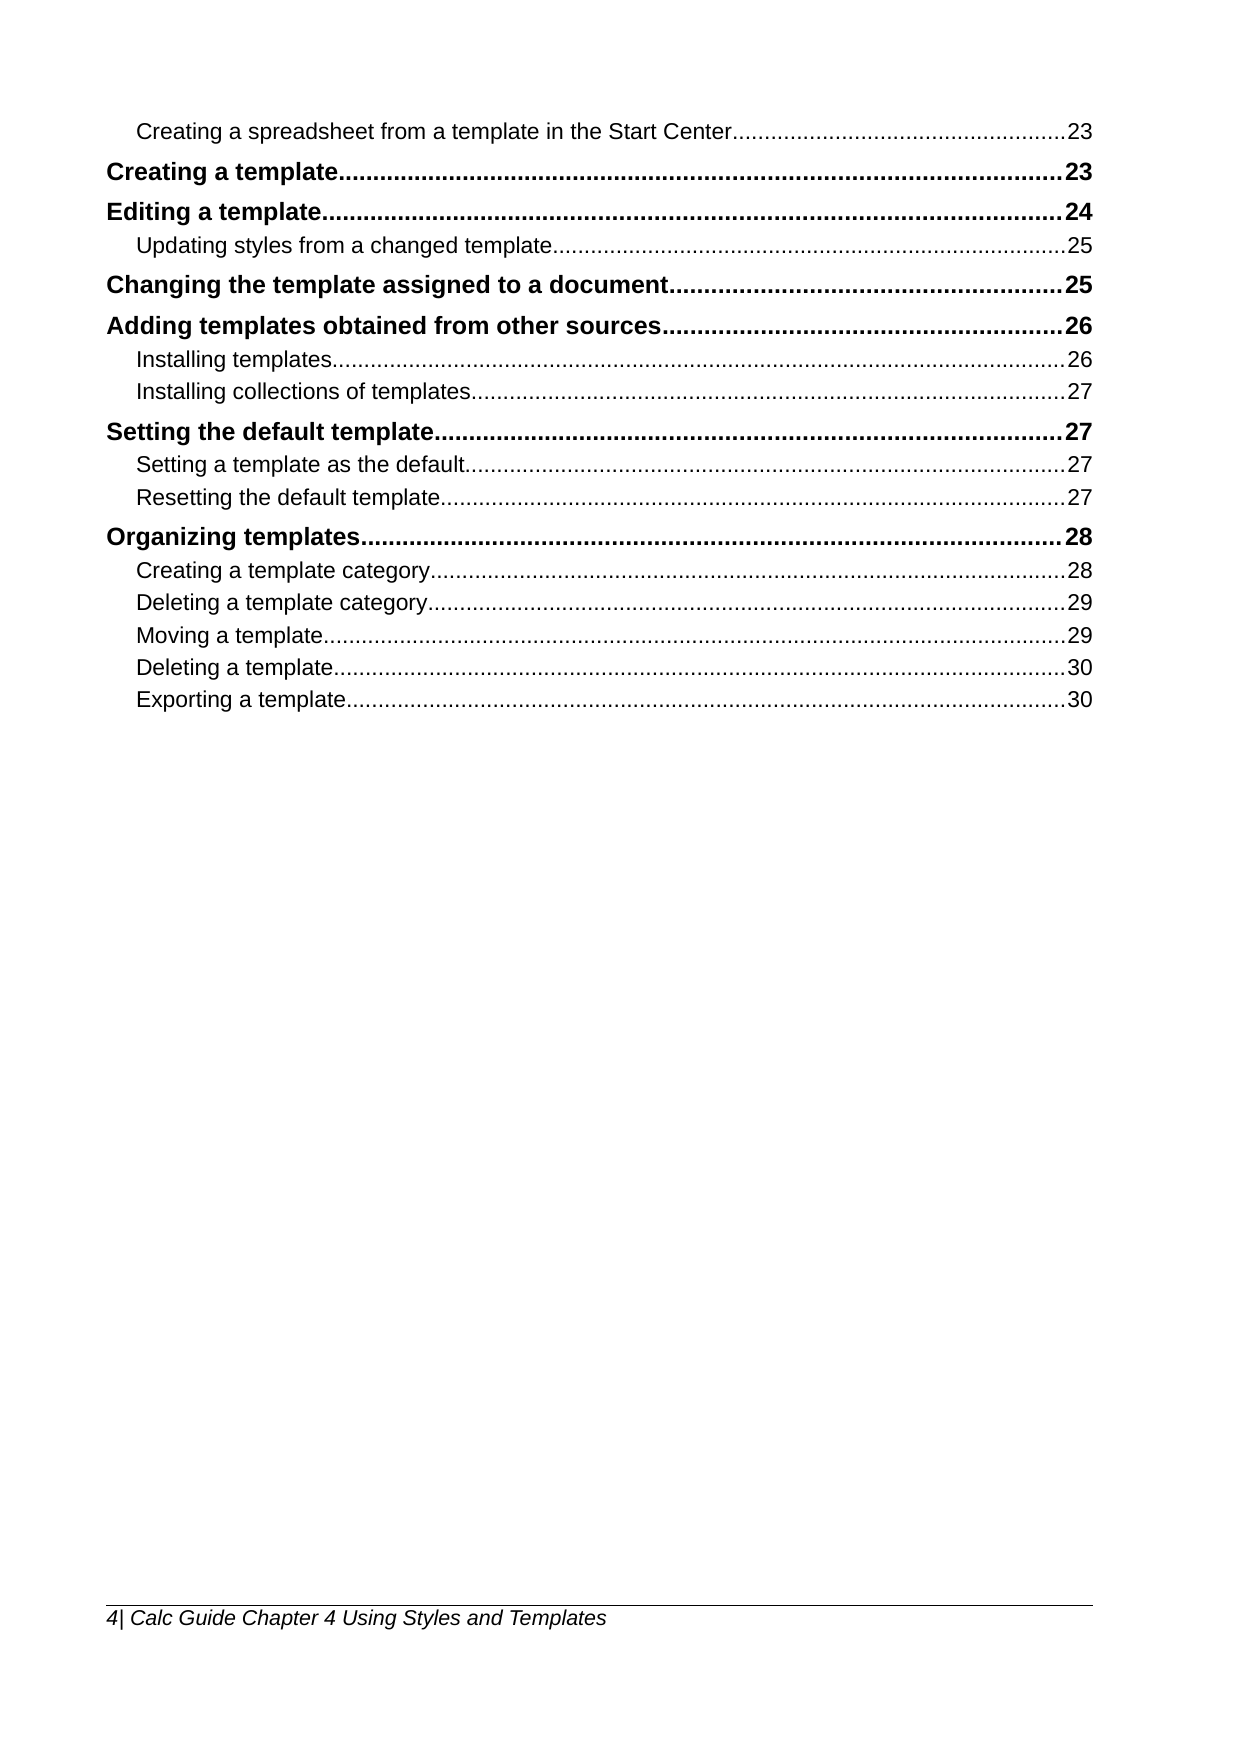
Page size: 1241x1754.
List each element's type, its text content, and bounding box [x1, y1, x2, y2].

text Exporting a template 30 [136, 686, 1093, 713]
text Creating a spreadsheet from a template in the Start Center 23 [136, 118, 1093, 144]
text Creating a template category 28 [136, 557, 1093, 583]
text Setting a template as the default 27 [136, 451, 1093, 478]
text Deleting a template category 29 [136, 589, 1093, 616]
text Installing templates 26 [136, 346, 1093, 372]
text Organizing templates 28 [106, 522, 1093, 551]
text Creating a template 23 [106, 156, 1093, 185]
text Setting the default template 27 [106, 417, 1093, 445]
text Installing collections of templates 27 [136, 378, 1093, 404]
text Updating styles from a changed template 25 [136, 232, 1093, 258]
text Editing a template 24 [106, 197, 1093, 226]
text Adding templates obtained from other sources 26 [106, 311, 1093, 340]
text Deleting a template 30 [136, 654, 1093, 680]
text Resetting the default template 27 [136, 484, 1093, 510]
text Moving a template 29 [136, 622, 1093, 648]
text Changing the template assigned to a document 25 [106, 270, 1093, 299]
